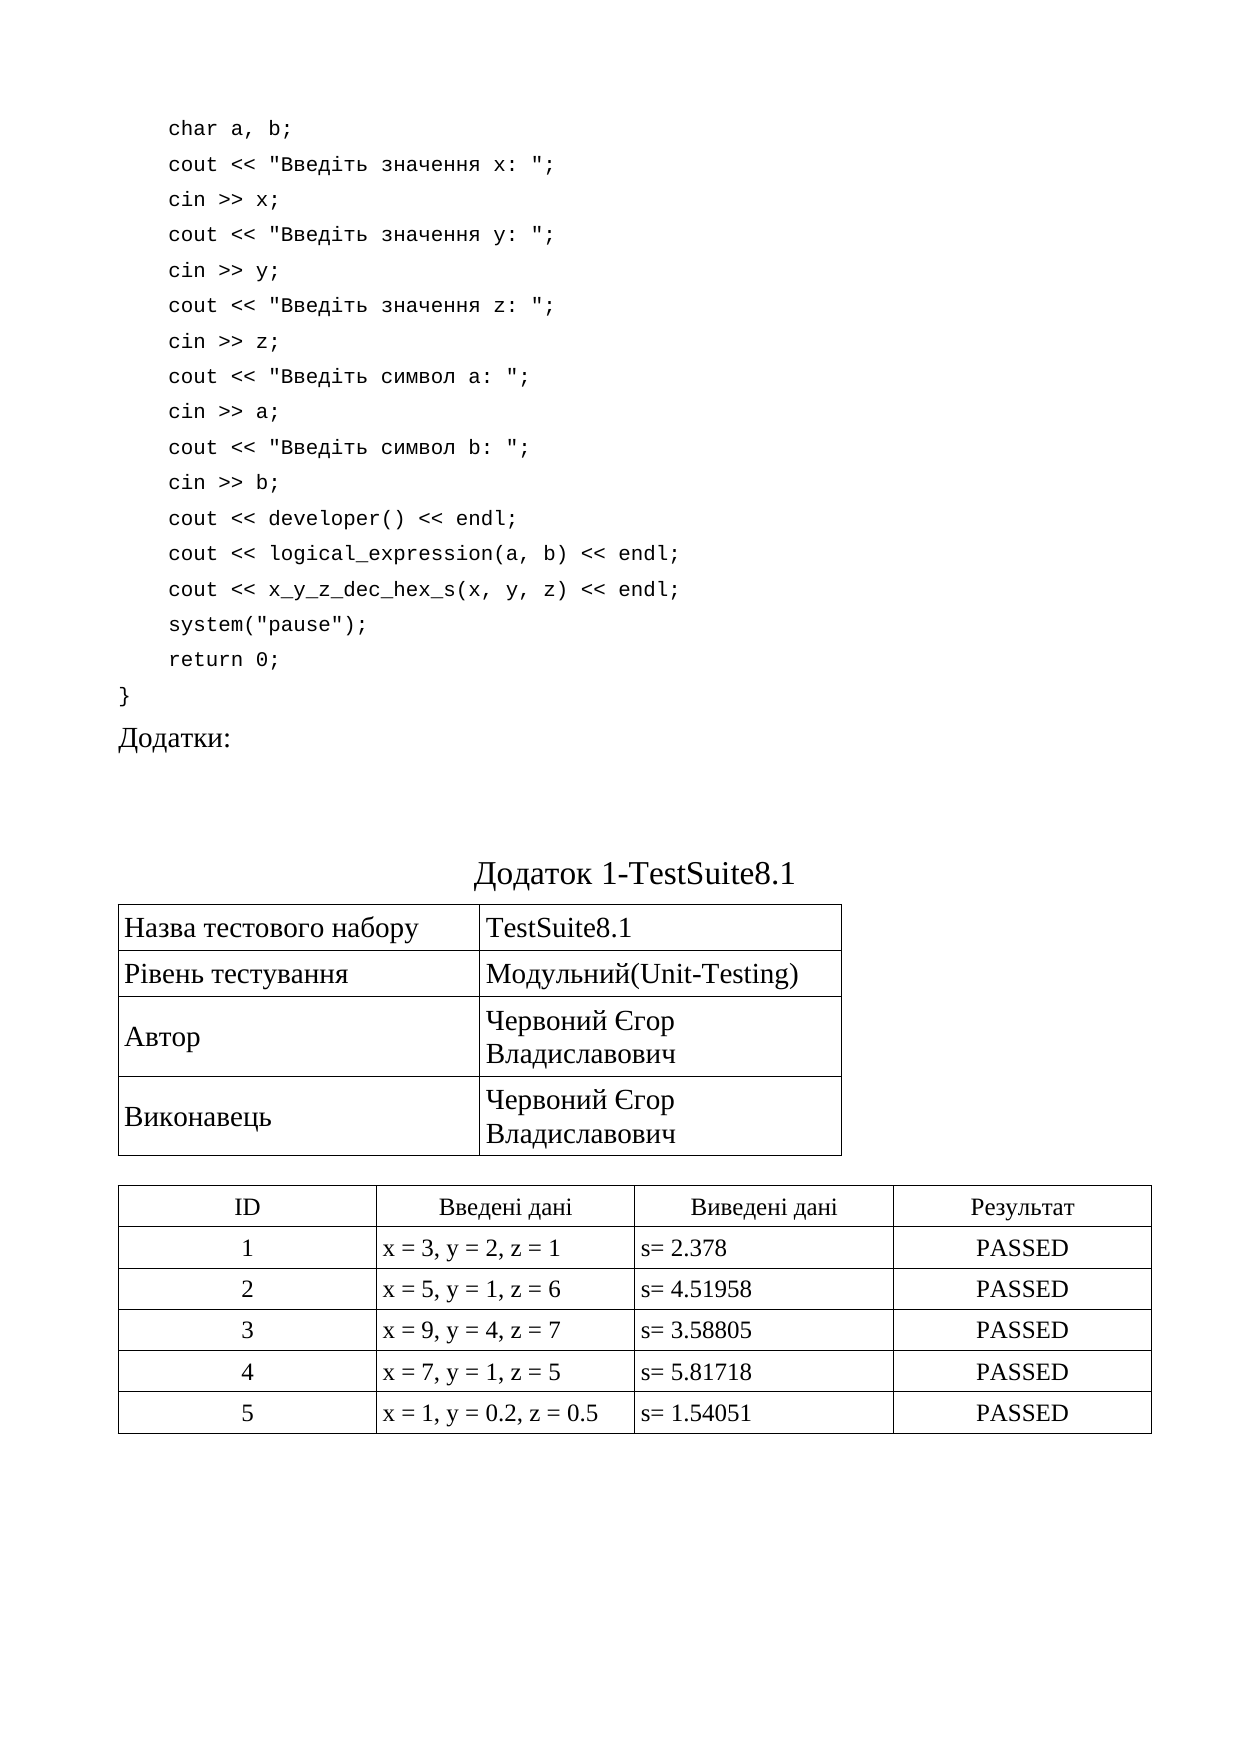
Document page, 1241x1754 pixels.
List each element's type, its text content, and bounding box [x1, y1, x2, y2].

table_cell PASSED [894, 1269, 1151, 1309]
table_header Результат [894, 1186, 1151, 1226]
table_cell Червоний Єгор Владиславович [480, 1077, 841, 1155]
text cin >> b; [118, 472, 1152, 496]
table_cell PASSED [894, 1310, 1151, 1350]
table_cell x = 3, y = 2, z = 1 [377, 1227, 634, 1267]
table_header Виведені дані [635, 1186, 893, 1226]
table_cell Автор [119, 997, 479, 1076]
table_cell Модульний(Unit-Testing) [480, 951, 841, 996]
text cin >> a; [118, 401, 1152, 425]
text cin >> y; [118, 260, 1152, 283]
text cout << "Введіть значення x: "; [118, 153, 1152, 177]
table_cell 5 [119, 1392, 376, 1432]
table_header Введені дані [377, 1186, 634, 1226]
text cout << developer() << endl; [118, 508, 1152, 531]
table_cell PASSED [894, 1227, 1151, 1267]
table_cell s= 5.81718 [635, 1351, 893, 1391]
table_cell s= 3.58805 [635, 1310, 893, 1350]
text } [118, 685, 1152, 708]
text return 0; [118, 649, 1152, 673]
table_cell s= 1.54051 [635, 1392, 893, 1432]
text system("pause"); [118, 614, 1152, 638]
text cout << "Введіть значення z: "; [118, 295, 1152, 319]
table_header Назва тестового набору [119, 905, 479, 950]
table_cell 4 [119, 1351, 376, 1391]
table_cell PASSED [894, 1351, 1151, 1391]
text Додатки: [118, 720, 1152, 754]
text cin >> z; [118, 331, 1152, 354]
text char a, b; [118, 118, 1152, 142]
text cout << logical_expression(a, b) << endl; [118, 543, 1152, 567]
table_cell 3 [119, 1310, 376, 1350]
table_cell x = 9, y = 4, z = 7 [377, 1310, 634, 1350]
text cin >> x; [118, 189, 1152, 213]
table_cell x = 7, y = 1, z = 5 [377, 1351, 634, 1391]
table_cell 2 [119, 1269, 376, 1309]
table_cell x = 1, y = 0.2, z = 0.5 [377, 1392, 634, 1432]
table_cell 1 [119, 1227, 376, 1267]
table_cell s= 4.51958 [635, 1269, 893, 1309]
text Додаток 1-TestSuite8.1 [118, 853, 1152, 891]
table_cell x = 5, y = 1, z = 6 [377, 1269, 634, 1309]
table_cell Рівень тестування [119, 951, 479, 996]
text cout << "Введіть значення y: "; [118, 224, 1152, 248]
text cout << x_y_z_dec_hex_s(x, y, z) << endl; [118, 578, 1152, 602]
table_cell Червоний Єгор Владиславович [480, 997, 841, 1076]
table_header TestSuite8.1 [480, 905, 841, 950]
text cout << "Введіть символ b: "; [118, 437, 1152, 461]
table_header ID [119, 1186, 376, 1226]
table_cell s= 2.378 [635, 1227, 893, 1267]
table_cell Виконавець [119, 1077, 479, 1155]
table_cell PASSED [894, 1392, 1151, 1432]
text cout << "Введіть символ a: "; [118, 366, 1152, 390]
